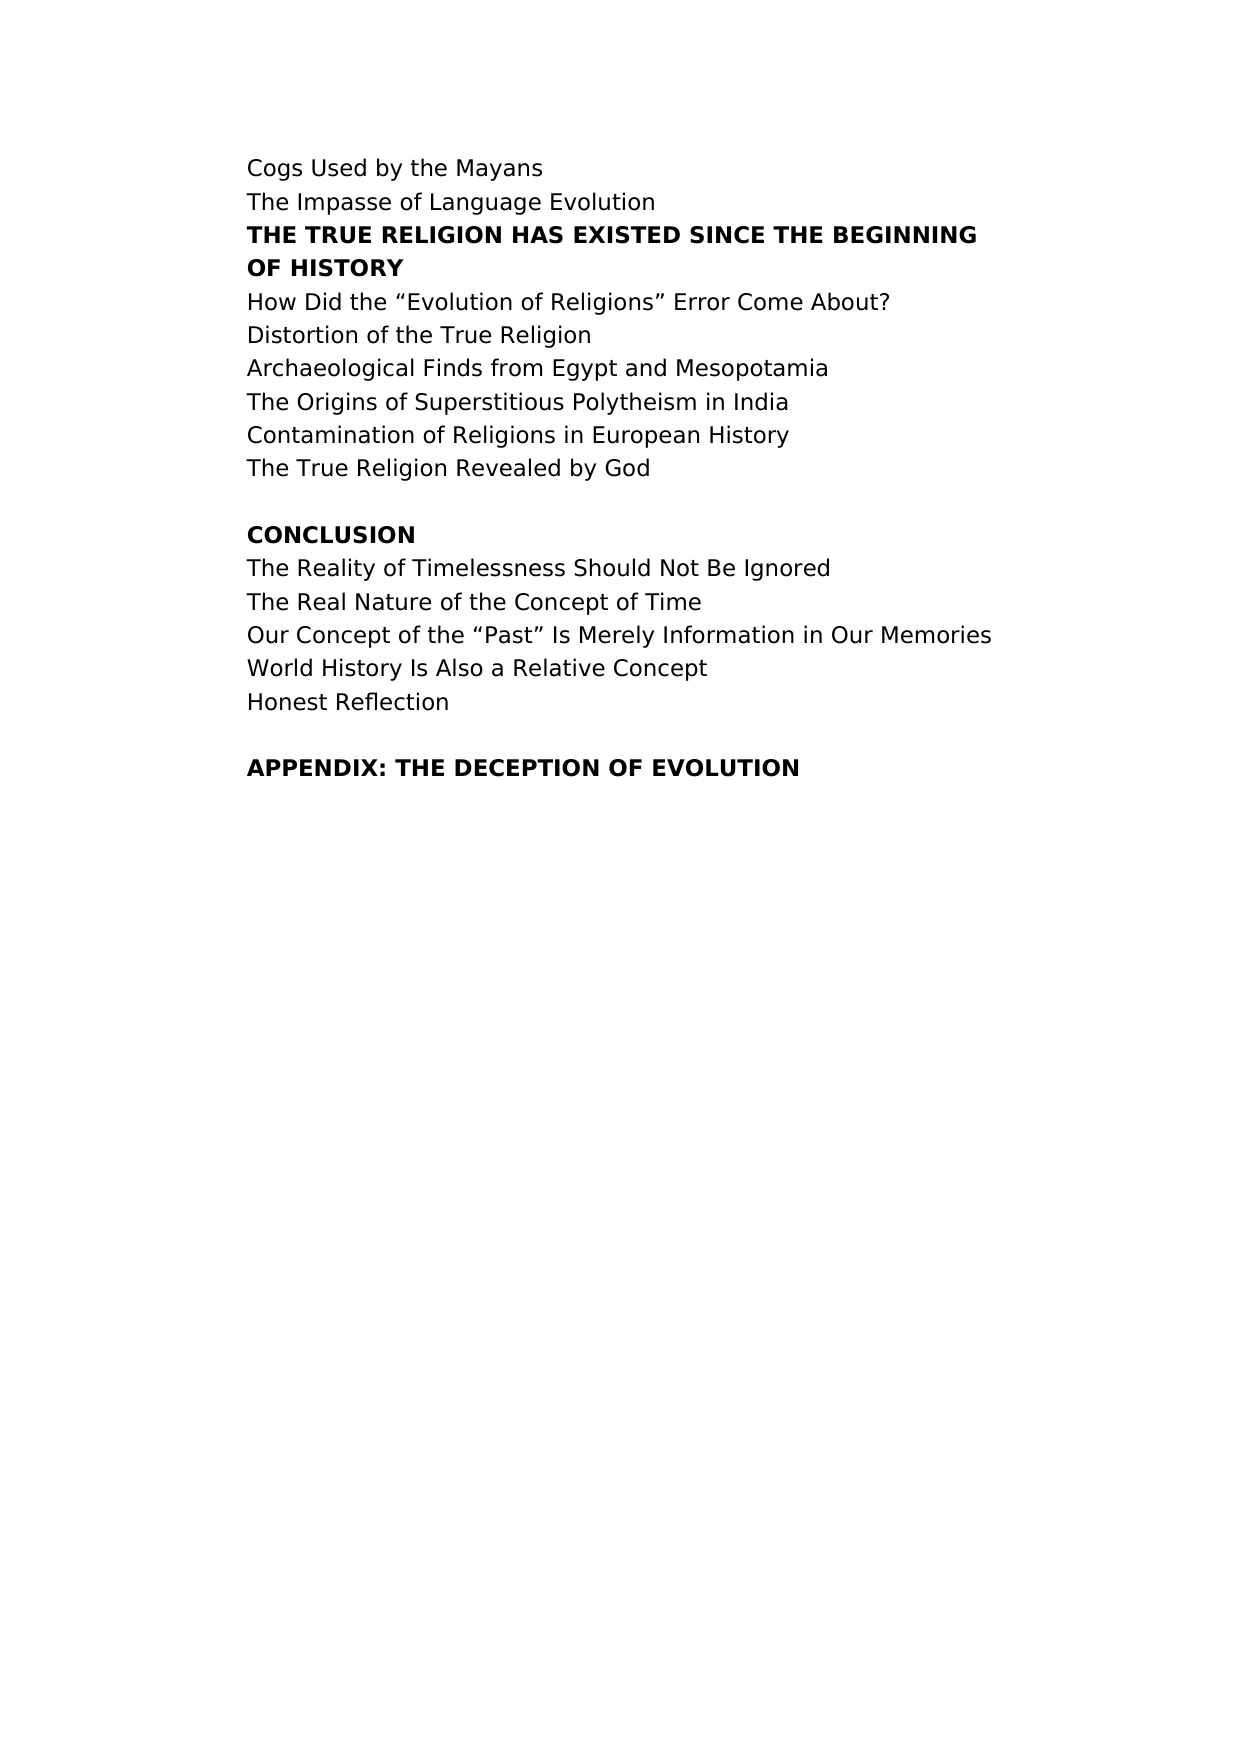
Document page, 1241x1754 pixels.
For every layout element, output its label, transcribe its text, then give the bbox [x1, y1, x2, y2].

text The Real Nature of the Concept of Time [187, 583, 1035, 617]
text CONCLUSION [187, 517, 1035, 550]
text The True Religion Revealed by God [187, 450, 1035, 483]
text APPENDIX: THE DECEPTION OF EVOLUTION [187, 750, 1035, 783]
text Cogs Used by the Mayans [187, 150, 1035, 183]
text The Reality of Timelessness Should Not Be Ignored [187, 550, 1035, 583]
text Contamination of Religions in European History [187, 417, 1035, 450]
text Honest Reflection [187, 683, 1035, 717]
text World History Is Also a Relative Concept [187, 650, 1035, 683]
text OF HISTORY [187, 250, 1035, 283]
text Distortion of the True Religion [187, 317, 1035, 350]
text Archaeological Finds from Egypt and Mesopotamia [187, 350, 1035, 383]
text Our Concept of the “Past” Is Merely Information in Our Memories [187, 617, 1035, 650]
text THE TRUE RELIGION HAS EXISTED SINCE THE BEGINNING [187, 217, 1035, 250]
text How Did the “Evolution of Religions” Error Come About? [187, 283, 1035, 317]
text The Impasse of Language Evolution [187, 183, 1035, 217]
text The Origins of Superstitious Polytheism in India [187, 383, 1035, 417]
